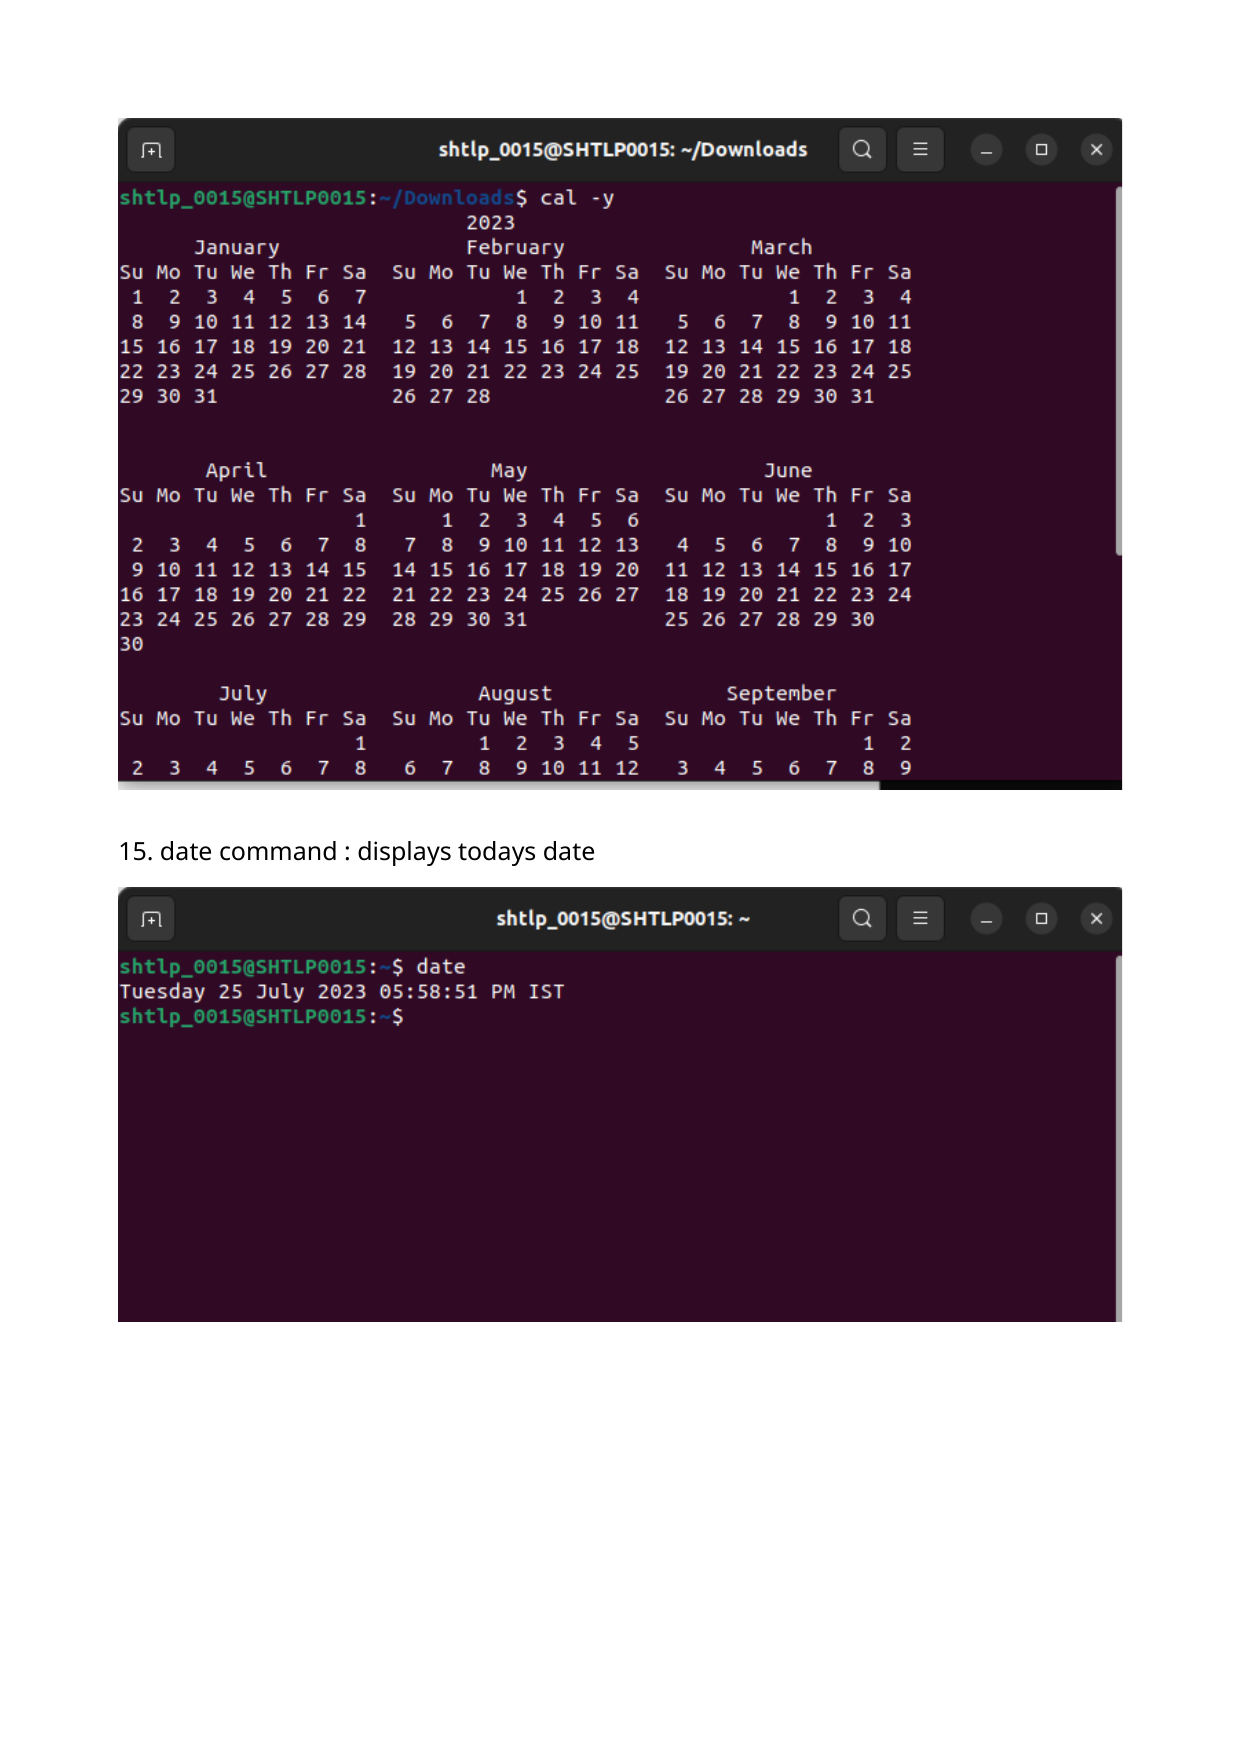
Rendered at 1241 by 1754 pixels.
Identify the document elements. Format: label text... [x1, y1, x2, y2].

picture [118, 887, 1123, 1322]
text 15. date command : displays todays date [118, 833, 1122, 867]
picture [118, 118, 1123, 790]
